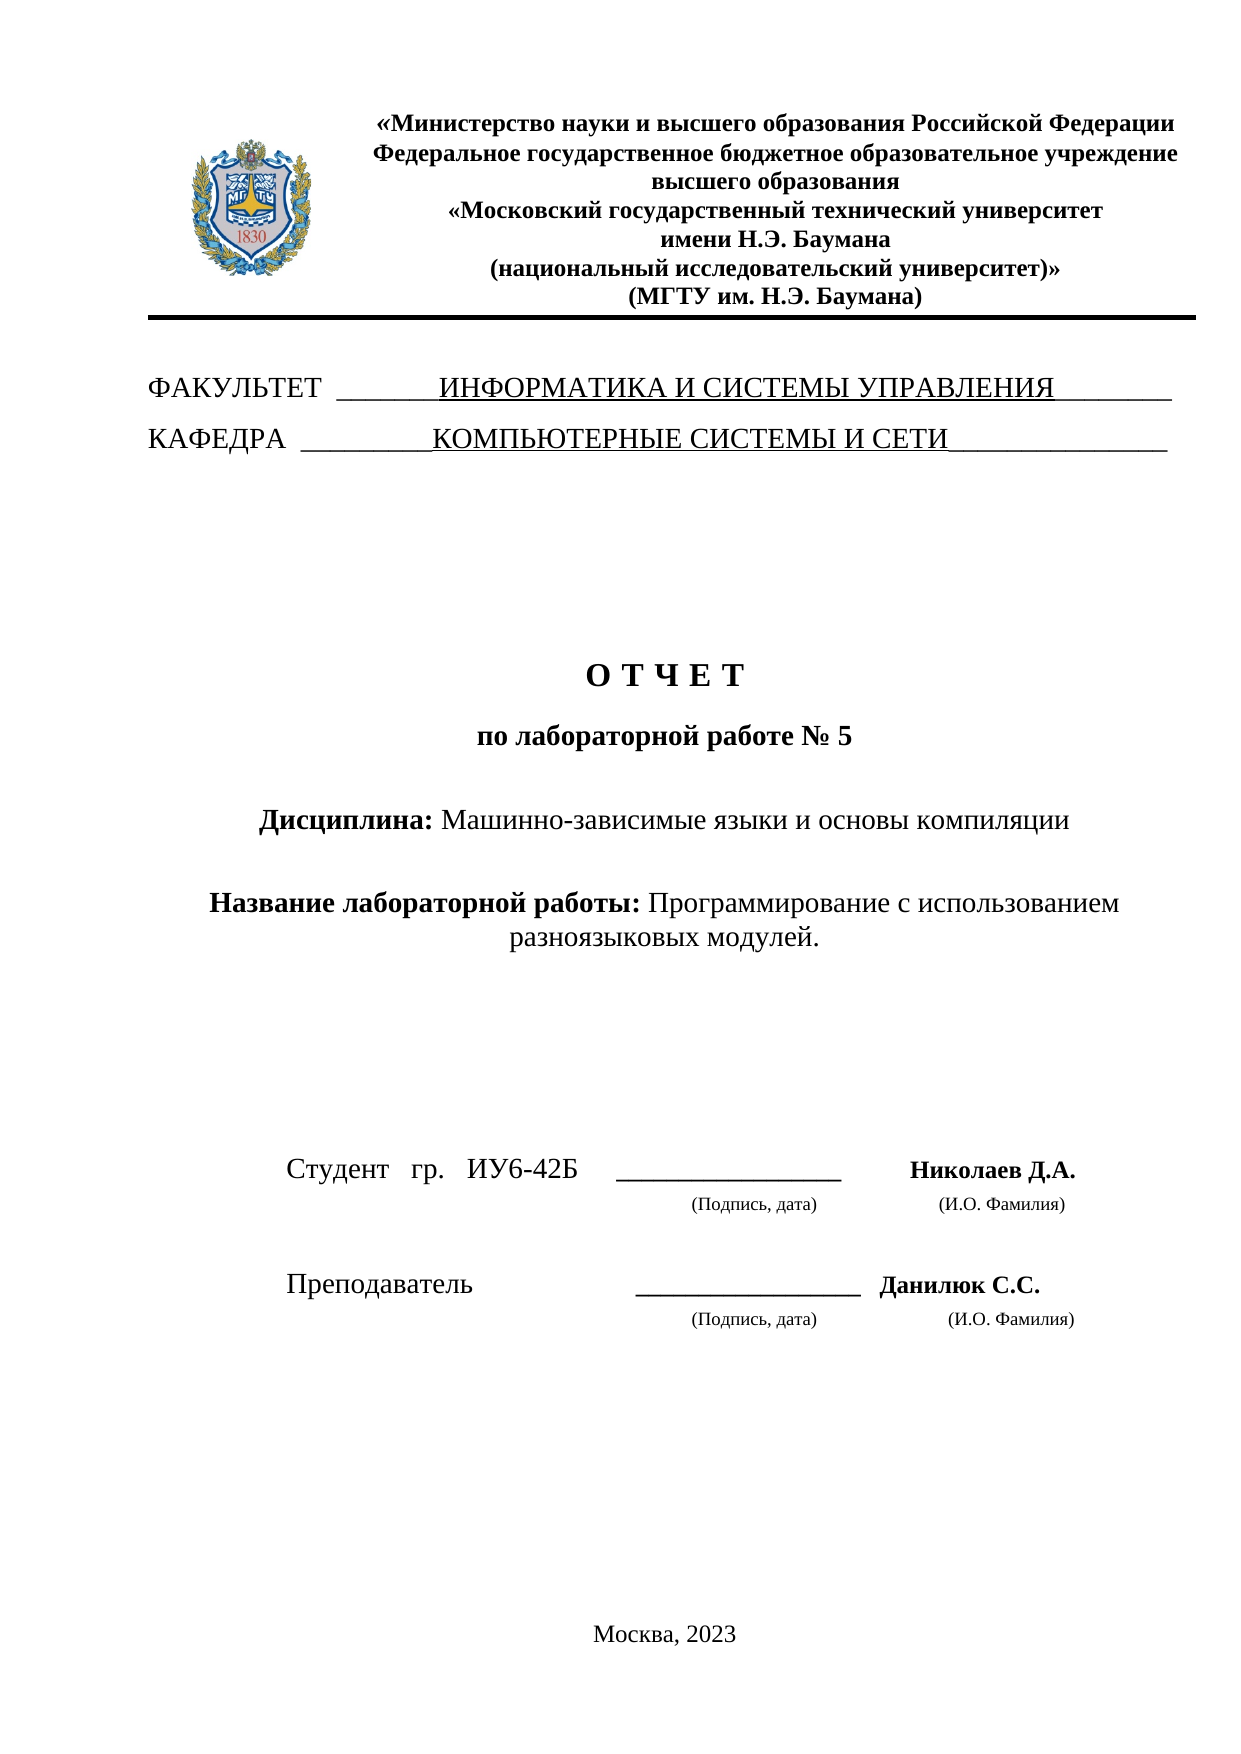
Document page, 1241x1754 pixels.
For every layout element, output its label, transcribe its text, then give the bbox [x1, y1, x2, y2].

picture [191, 139, 312, 276]
text КАФЕДРА _________КОМПЬЮТЕРНЫЕ СИСТЕМЫ И СЕТИ_______________ [148, 421, 1181, 454]
table_header «Министерство науки и высшего образования Российской Федерации Федеральное государственное бюджетное образовательное учреждение высшего образования «Московский государственный технический университет имени Н.Э. Баумана (национальный исследовательский университет)» (МГТУ им. Н.Э. Баумана) [355, 99, 1196, 315]
text (Подпись, дата) (И.О. Фамилия) [148, 1300, 1181, 1331]
text Дисциплина: Машинно-зависимые языки и основы компиляции [148, 802, 1181, 836]
text по лабораторной работе № 5 [148, 718, 1181, 752]
subtitle ОТЧЕТ [148, 655, 1181, 693]
text (Подпись, дата) (И.О. Фамилия) [148, 1185, 1181, 1216]
text Москва, 2023 [148, 1619, 1181, 1648]
table_header [148, 99, 354, 315]
text Преподаватель __________________ Данилюк С.С. [148, 1269, 1181, 1300]
subtitle ФАКУЛЬТЕТ _______ИНФОРМАТИКА И СИСТЕМЫ УПРАВЛЕНИЯ________ [148, 370, 1181, 404]
text Студент гр. ИУ6-42Б __________________ Николаев Д.А. [148, 1154, 1181, 1185]
text Название лабораторной работы: Программирование с использованием разноязыковых модулей. [148, 886, 1181, 953]
